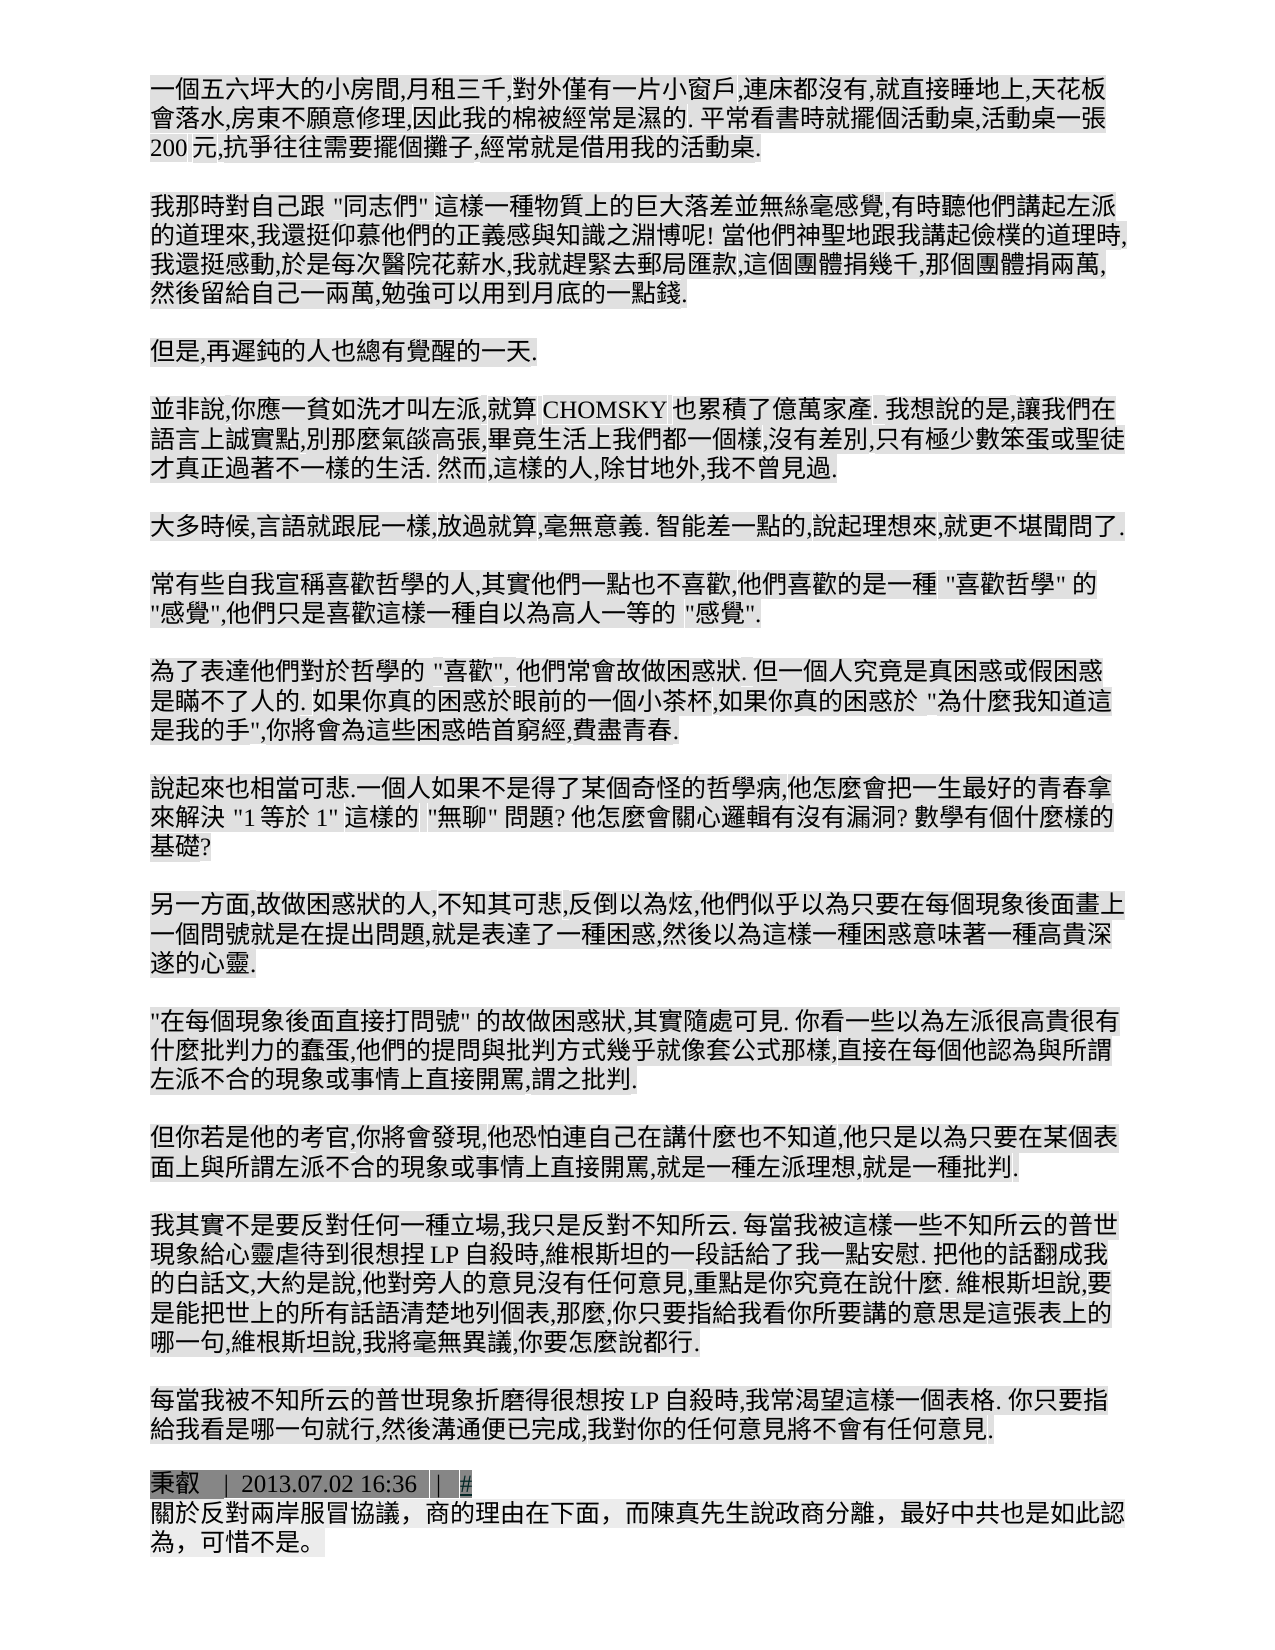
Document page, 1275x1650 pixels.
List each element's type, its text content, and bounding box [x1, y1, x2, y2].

text 秉叡 | 2013.07.02 16:36 | # [150, 1469, 1125, 1499]
text 一個五六坪大的小房間,月租三千,對外僅有一片小窗戶,連床都沒有,就直接睡地上,天花板會落水,房東不願意修理,因此我的棉被經常是濕的. 平常看書時就擺個活動桌,活動桌一張200元,抗爭往往需要擺個攤子,經常就是借用我的活動桌. 我那時對自己跟 "同志們" 這樣一種物質上的巨大落差並無絲毫感覺,有時聽他們講起左派的道理來,我還挺仰慕他們的正義感與知識之淵博呢! 當他們神聖地跟我講起儉樸的道理時,我還挺感動,於是每次醫院花薪水,我就趕緊去郵局匯款,這個團體捐幾千,那個團體捐兩萬,然後留給自己一兩萬,勉強可以用到月底的一點錢. 但是,再遲鈍的人也總有覺醒的一天. 並非說,你應一貧如洗才叫左派,就算CHOMSKY也累積了億萬家產. 我想說的是,讓我們在語言上誠實點,別那麼氣燄高張,畢竟生活上我們都一個樣,沒有差別,只有極少數笨蛋或聖徒才真正過著不一樣的生活. 然而,這樣的人,除甘地外,我不曾見過. 大多時候,言語就跟屁一樣,放過就算,毫無意義. 智能差一點的,說起理想來,就更不堪聞問了. 常有些自我宣稱喜歡哲學的人,其實他們一點也不喜歡,他們喜歡的是一種 "喜歡哲學" 的 "感覺",他們只是喜歡這樣一種自以為高人一等的 "感覺". 為了表達他們對於哲學的 "喜歡", 他們常會故做困惑狀. 但一個人究竟是真困惑或假困惑是瞞不了人的. 如果你真的困惑於眼前的一個小茶杯,如果你真的困惑於 "為什麼我知道這是我的手",你將會為這些困惑皓首窮經,費盡青春. 說起來也相當可悲.一個人如果不是得了某個奇怪的哲學病,他怎麼會把一生最好的青春拿來解決 "1等於1" 這樣的 "無聊" 問題? 他怎麼會關心邏輯有沒有漏洞? 數學有個什麼樣的基礎? 另一方面,故做困惑狀的人,不知其可悲,反倒以為炫,他們似乎以為只要在每個現象後面畫上一個問號就是在提出問題,就是表達了一種困惑,然後以為這樣一種困惑意味著一種高貴深遂的心靈. "在每個現象後面直接打問號" 的故做困惑狀,其實隨處可見. 你看一些以為左派很高貴很有什麼批判力的蠢蛋,他們的提問與批判方式幾乎就像套公式那樣,直接在每個他認為與所謂左派不合的現象或事情上直接開罵,謂之批判. 但你若是他的考官,你將會發現,他恐怕連自己在講什麼也不知道,他只是以為只要在某個表面上與所謂左派不合的現象或事情上直接開罵,就是一種左派理想,就是一種批判. 我其實不是要反對任何一種立場,我只是反對不知所云. 每當我被這樣一些不知所云的普世現象給心靈虐待到很想捏LP自殺時,維根斯坦的一段話給了我一點安慰. 把他的話翻成我的白話文,大約是說,他對旁人的意見沒有任何意見,重點是你究竟在說什麼. 維根斯坦說,要是能把世上的所有話語清楚地列個表,那麼,你只要指給我看你所要講的意思是這張表上的哪一句,維根斯坦說,我將毫無異議,你要怎麼說都行. 每當我被不知所云的普世現象折磨得很想按LP自殺時,我常渴望這樣一個表格. 你只要指給我看是哪一句就行,然後溝通便已完成,我對你的任何意見將不會有任何意見. [150, 75, 1125, 1444]
text 關於反對兩岸服冒協議，商的理由在下面，而陳真先生說政商分離，最好中共也是如此認為，可惜不是。 ＝＝＝＝＝＝＝＝＝＝＝＝＝＝＝＝＝＝＝＝＝＝ 【南方朔專欄】服貿協議 是把自己搞垮投降！ 2013-06-26 12:30 〈服貿協議〉可說是習近平時代促統的第一聲，因此我主張兩岸的政治協商談判應該先行，早一點把台灣的地位搞清楚，交付人民公決，總比目前這種拖延，拖到台灣經濟崩潰好太多了。 南方朔 近年來，台灣的政府日益無能，無能的關鍵其實乃是無知。台灣的政府及御用學者，只會在那裡吹噓ＥＣＦＡ，而對ＥＣＦＡ，我是從頭起就反對。我認為ＥＣＦＡ只會形成兩岸間的「中心─邊緣」關係，大陸是中心，台灣是邊緣。中心會向邊緣抽吸資本、技術與人力，而在資本被抽吸的過程中，利潤卻不會回流，它會形成台灣「依賴而不發展」的惡果。到了最近，政府官員和御用學者終於承認，「ＥＣＦＡ的效果不如預期。」他們的後知後覺已到了可怕的程度。 一條龍整合，打垮台灣小資本 台灣政府可說是徹底的無知，他們只會人云亦云夸夸而談開放自由，他們不知道每個國家都有自己的核心利益，是不容在自由貿易的名義下被讓渡的。這也是歐盟及日本在國際談判時對農業很堅持、加拿大對文化產業很堅持的原因。沒有一個國家像台灣政府一樣，那麼不重視自己核心利益的。台灣政府不知道，經濟不只是經濟，經濟也是社會的結構，也是生活方式的選擇，甚至還是國家安全的重要項目。 就以這次的＜兩岸服貿協議＞為例，如果台灣是和美國、歐洲、日本或韓國簽訂這種協議，我一點也不會擔心。這些國家大概只會有大型公司或商家介入市場和來台投資。整個台灣的服務產業，頂多只是多了幾個選擇而已，基本結構完全不受影響。但協議的對象是中國大陸，則情況完全不同了。 中國大陸的內需服務經濟雖然發展較遲，占ＧＤＰ的比重約在三五％至四○％左右，但因為幅員及市場規模龐大，學習創新能力強，它的服務產業已發展出新的產業模式，高度的垂直整合與水平整合。就以它在台灣的旅遊業而言，它投資飯店、旅館、餐廳、賣場，整合台灣的土產商家，刷卡是刷銀聯卡，再加上上游的航空公司，這就是俗稱的「一條龍」垂直整合商業模式，大陸各地的連鎖店，多半都有了這種模式，已成了服務產業的基本策略。一旦這種模式進入台灣的服務經濟體系，台灣的小資本服務經濟必定很快就潰不成軍！ 中國大陸雖對台灣開放了八十項，諸如台灣的金融服務及電子服務有利可圖，但大陸對台有它的核心利益，因此在它的策略目標定義下，台灣只是海峽東區一個區域而已，台商仍須經過層層審批及管理。這也就是說，＜服貿協議＞的簽訂可以說是兩岸「中心─邊緣」關係的深化，變成了是大陸人當老闆、台灣人當伙計的「主子─奴僕」關係。服務經濟乃是一個社會庶民日常生活最重要的部門，它的就業量最大，生活習慣影響最大，當台灣在這一塊上全面撤退，將來台灣的格局已不問可知。 中心─邊緣，變成主子─奴僕 研究兩岸關係的都知道，從習近平上台後，大陸的基本立場已由「和平反獨」調整為「和平保統」，這也是通稱的「兩岸關係已進入深水區」，北京當局由於根本不信任馬英九，他忽焉親中，忽焉親美，立場搖搖擺擺。因此北京當局已加快了它「以商逼政」的速度，加快將台灣內部經濟被大陸經濟收編的步伐。 這是當今北京當局的既定政策，＜服貿協議＞可說就是習近平時代促統的第一聲。將台灣四部經濟由「中心─邊緣」變為「主子─奴僕」關係，使台灣更無拒統的籌碼，即是北京的手段。 也正因為這個原因，我反而主張兩岸的政治協商談判應該先行，早一點把台灣的地位搞清楚，交付人民公決，總比目前這種拖延，拖到台灣經濟崩潰好太多了。馬英九的和平是一種慢性自殺，輸掉的是下一代的前途與幸福！ 小圈子決策，全沒有國安考量 馬政府執政已經五年，這個政府搖搖擺擺，對任何問題都無知，它無法定義台灣人民的核心利益，由於不能自我定義，它的親信在經貿談判桌上，遂任由有備而來的北京代表予取予求，完全主宰了談判，而台灣人民的核心利益遂一寸寸、一步步的讓渡了出去。這已不是「自由貿易」，而是「和平賣國」了。從ＥＣＦＡ到＜兩岸服貿協議＞，這個政府的無知無能已真的到了匪夷所思的地步。 因此，對＜服貿協議＞，我覺得前國安局長及國安會秘書長丁渝洲的評論最切中要旨，丁渝洲說這是馬的小圈子決策，完全沒有國安考量。他的意思其實就是它對基本的國家及人民的核心利益已完全棄守。一個政權最大的悲哀，乃是自己在製造失敗的條件以利於投降。國民黨投降是早晚的事，但把台灣搞垮來投降，這已是不可原諒的卑劣了！● http://www.new7.com.tw/NewsView.aspx?t=TOP&i=TXT201306261337557KH [150, 1499, 1125, 1557]
